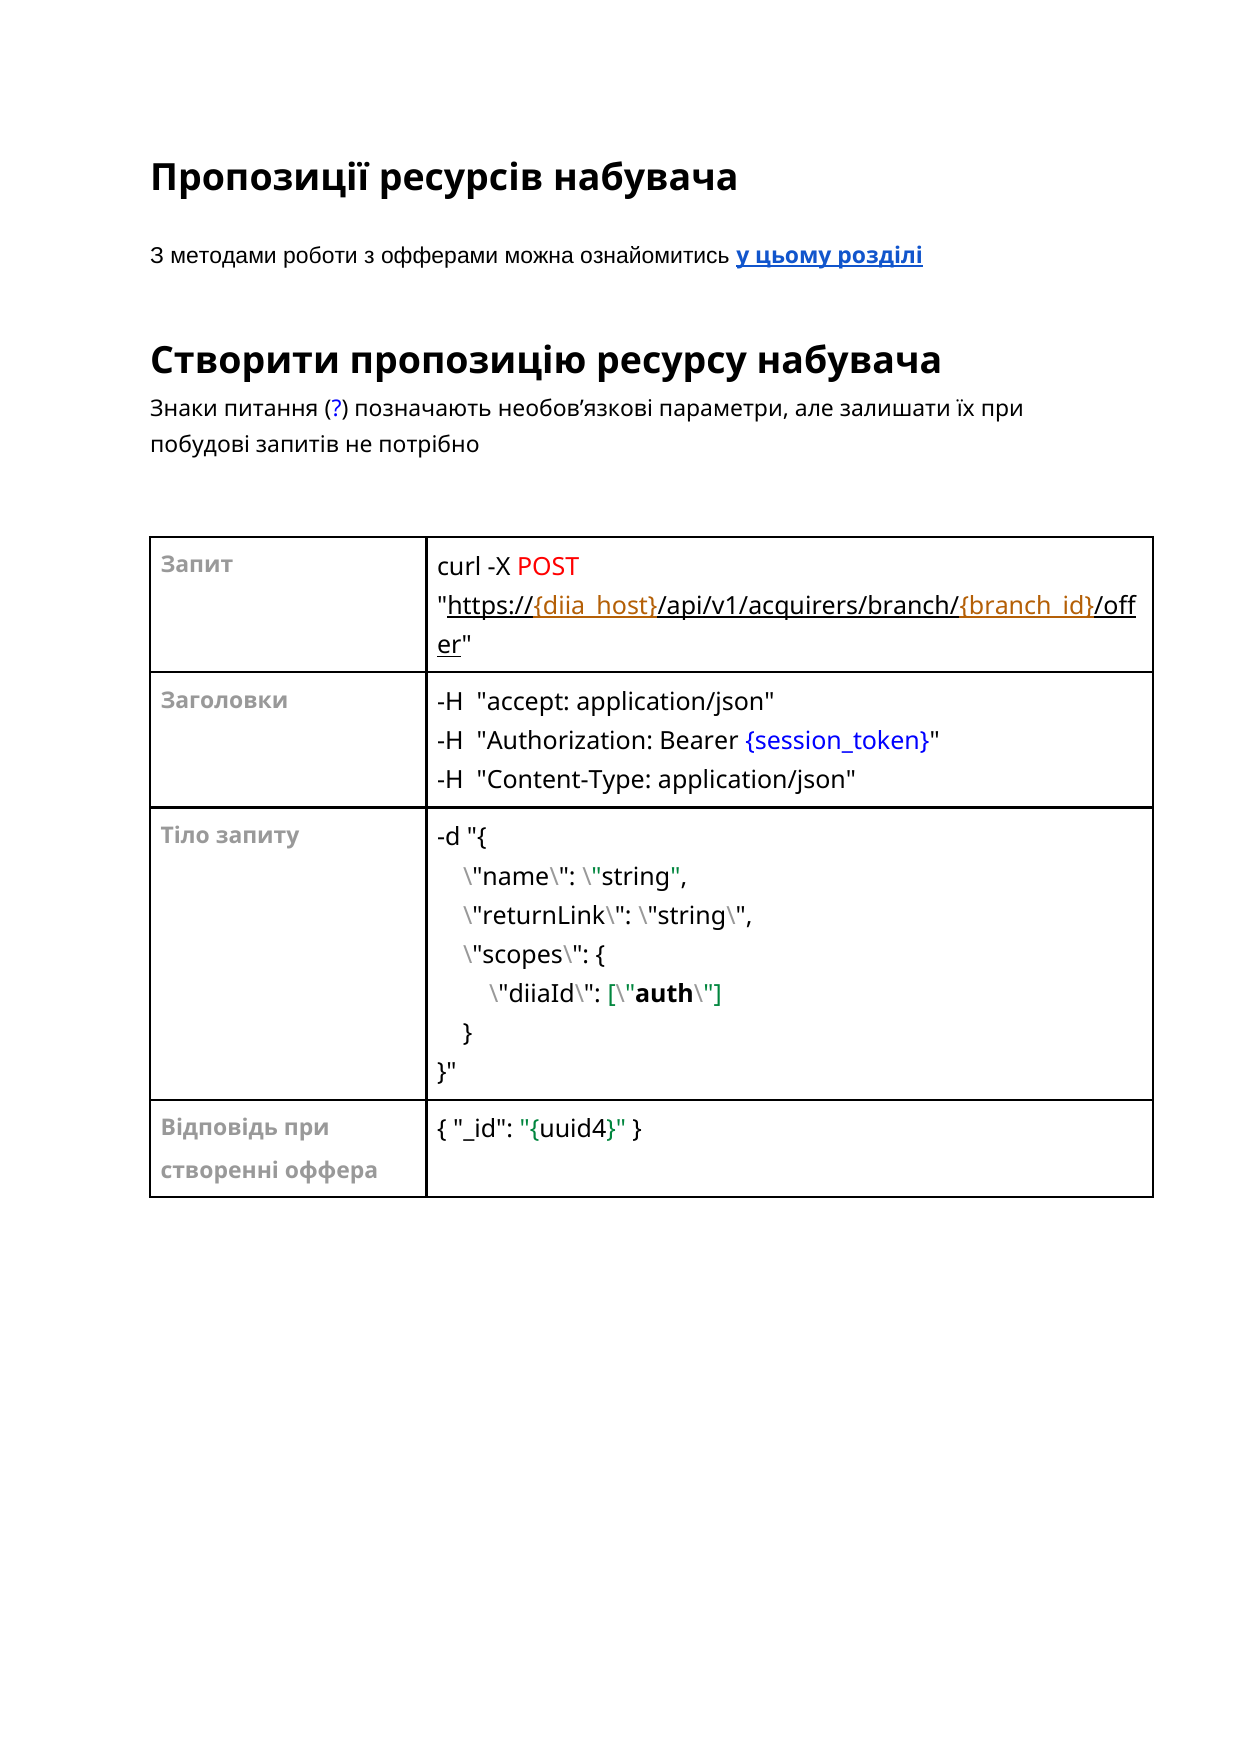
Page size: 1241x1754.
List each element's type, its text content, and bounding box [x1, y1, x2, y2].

text Знаки питання (?) позначають необов’язкові параметри, але залишати їх при побудові запитів не потрібно [150, 392, 1094, 459]
table_cell Заголовки [151, 673, 425, 806]
text З методами роботи з офферами можна ознайомитись у цьому розділі [150, 239, 1094, 270]
table_cell { "_id": "{uuid4}" } [428, 1101, 1152, 1196]
table_header curl -X POST "https://{diia_host}/api/v1/acquirers/branch/{branch_id}/offer" [428, 538, 1152, 671]
table_cell -H "accept: application/json" -H "Authorization: Bearer {session_token}" -H "Content-Type: application/json" [428, 673, 1152, 806]
subtitle Створити пропозицію ресурсу набувача [150, 333, 1094, 384]
table_cell Тіло запиту [151, 809, 425, 1098]
table_cell -d "{ \"name\": \"string", \"returnLink\": \"string\", \"scopes\": { \"diiaId\": [\"auth\"] } }" [428, 809, 1152, 1098]
table_header Запит [151, 538, 425, 671]
subtitle Пропозиції ресурсів набувача [150, 150, 1094, 201]
table_cell Відповідь при створенні оффера [151, 1101, 425, 1196]
